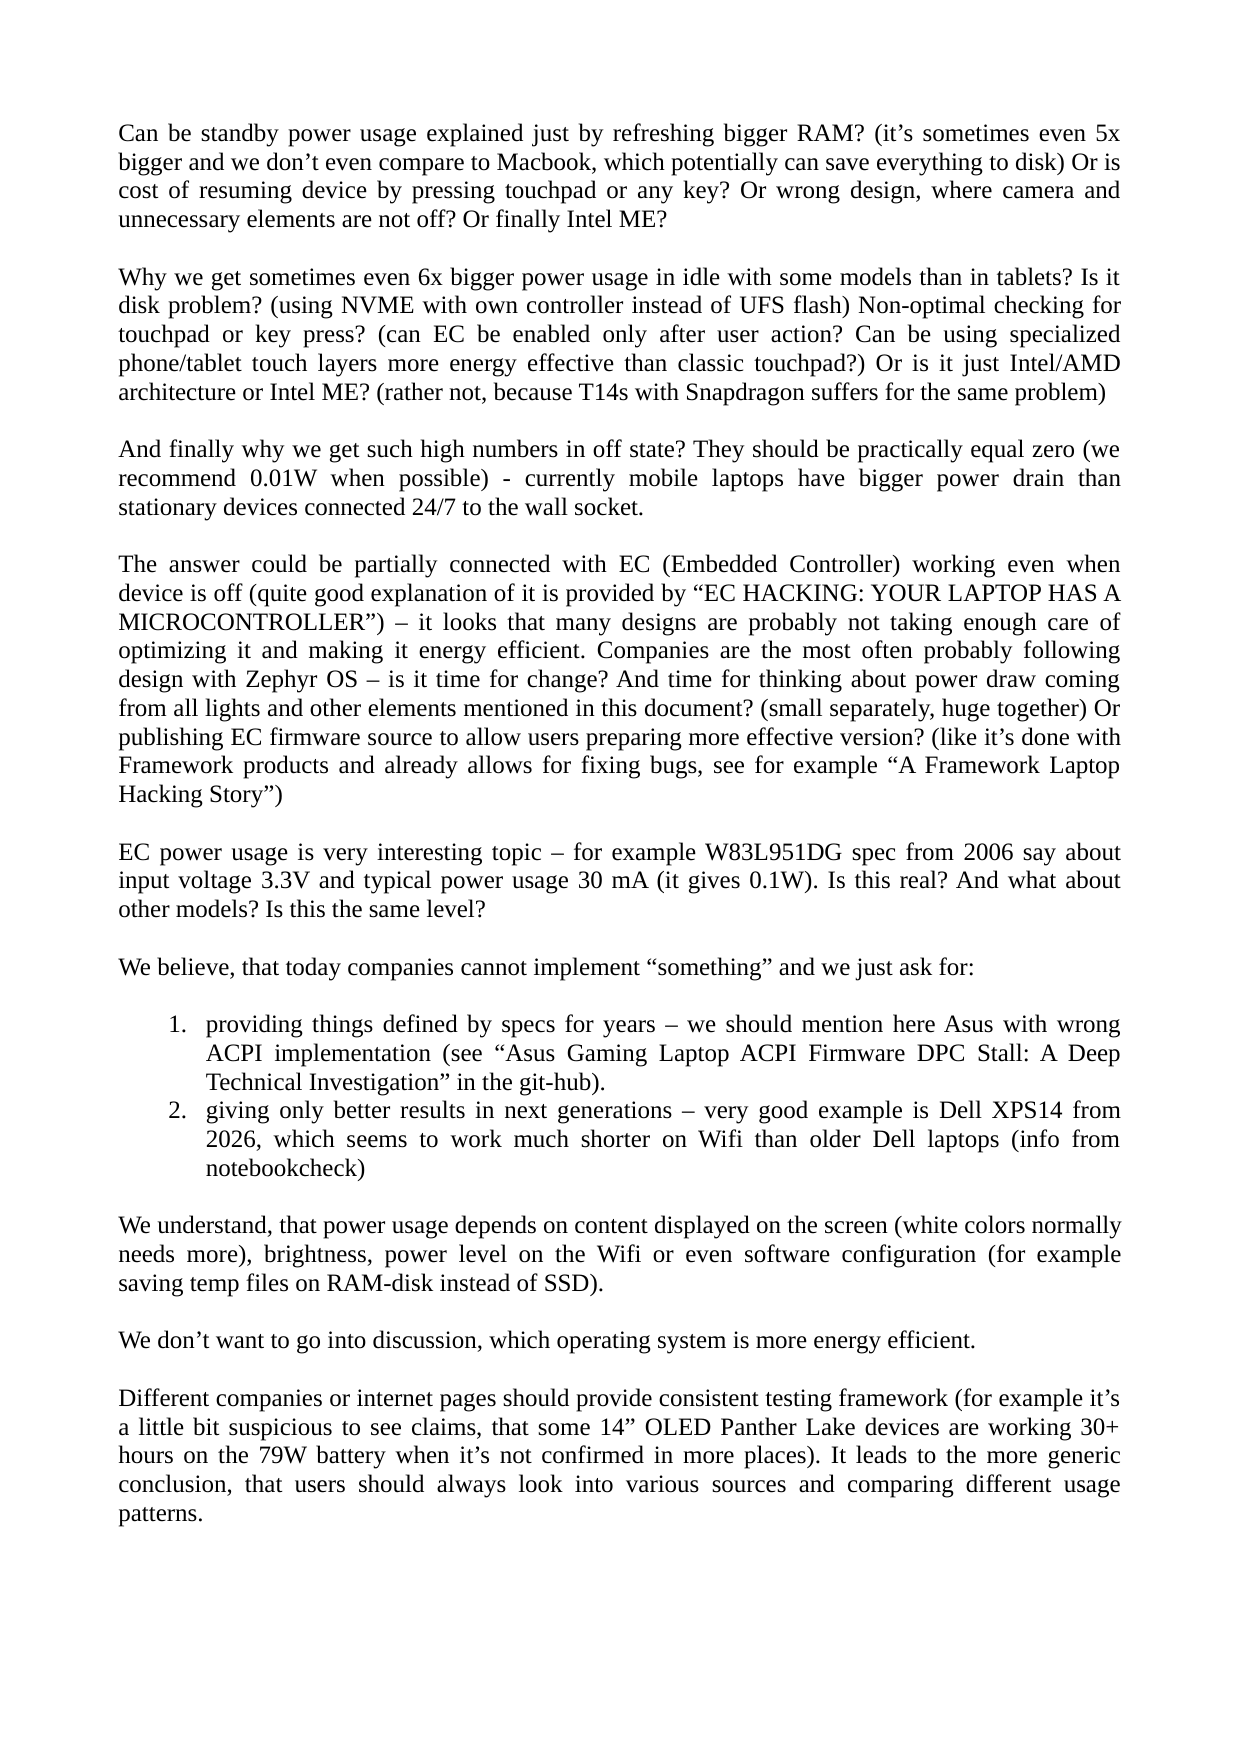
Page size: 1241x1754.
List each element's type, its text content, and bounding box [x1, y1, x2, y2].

text We don’t want to go into discussion, which operating system is more energy efficient. [118, 1326, 1122, 1354]
list providing things defined by specs for years – we should mention here Asus with wrong ACPI implementation (see “Asus Gaming Laptop ACPI Firmware DPC Stall: A Deep Technical Investigation” in the git-hub). [168, 1009, 1122, 1096]
text We believe, that today companies cannot implement “something” and we just ask for: [118, 952, 1122, 981]
list giving only better results in next generations – very good example is Dell XPS14 from 2026, which seems to work much shorter on Wifi than older Dell laptops (info from notebookcheck) [168, 1096, 1122, 1182]
text Can be standby power usage explained just by refreshing bigger RAM? (it’s sometimes even 5x bigger and we don’t even compare to Macbook, which potentially can save everything to disk) Or is cost of resuming device by pressing touchpad or any key? Or wrong design, where camera and unnecessary elements are not off? Or finally Intel ME? [118, 118, 1122, 233]
text The answer could be partially connected with EC (Embedded Controller) working even when device is off (quite good explanation of it is provided by “EC HACKING: YOUR LAPTOP HAS A MICROCONTROLLER”) – it looks that many designs are probably not taking enough care of optimizing it and making it energy efficient. Companies are the most often probably following design with Zephyr OS – is it time for change? And time for thinking about power draw coming from all lights and other elements mentioned in this document? (small separately, huge together) Or publishing EC firmware source to allow users preparing more effective version? (like it’s done with Framework products and already allows for fixing bugs, see for example “A Framework Laptop Hacking Story”) [118, 549, 1122, 808]
text Different companies or internet pages should provide consistent testing framework (for example it’s a little bit suspicious to see claims, that some 14” OLED Panther Lake devices are working 30+ hours on the 79W battery when it’s not confirmed in more places). It leads to the more generic conclusion, that users should always look into various sources and comparing different usage patterns. [118, 1383, 1122, 1527]
text We understand, that power usage depends on content displayed on the screen (white colors normally needs more), brightness, power level on the Wifi or even software configuration (for example saving temp files on RAM-disk instead of SSD). [118, 1211, 1122, 1297]
text And finally why we get such high numbers in off state? They should be practically equal zero (we recommend 0.01W when possible) - currently mobile laptops have bigger power drain than stationary devices connected 24/7 to the wall socket. [118, 434, 1122, 521]
text Why we get sometimes even 6x bigger power usage in idle with some models than in tablets? Is it disk problem? (using NVME with own controller instead of UFS flash) Non-optimal checking for touchpad or key press? (can EC be enabled only after user action? Can be using specialized phone/tablet touch layers more energy effective than classic touchpad?) Or is it just Intel/AMD architecture or Intel ME? (rather not, because T14s with Snapdragon suffers for the same problem) [118, 262, 1122, 406]
text EC power usage is very interesting topic – for example W83L951DG spec from 2006 say about input voltage 3.3V and typical power usage 30 mA (it gives 0.1W). Is this real? And what about other models? Is this the same level? [118, 837, 1122, 923]
